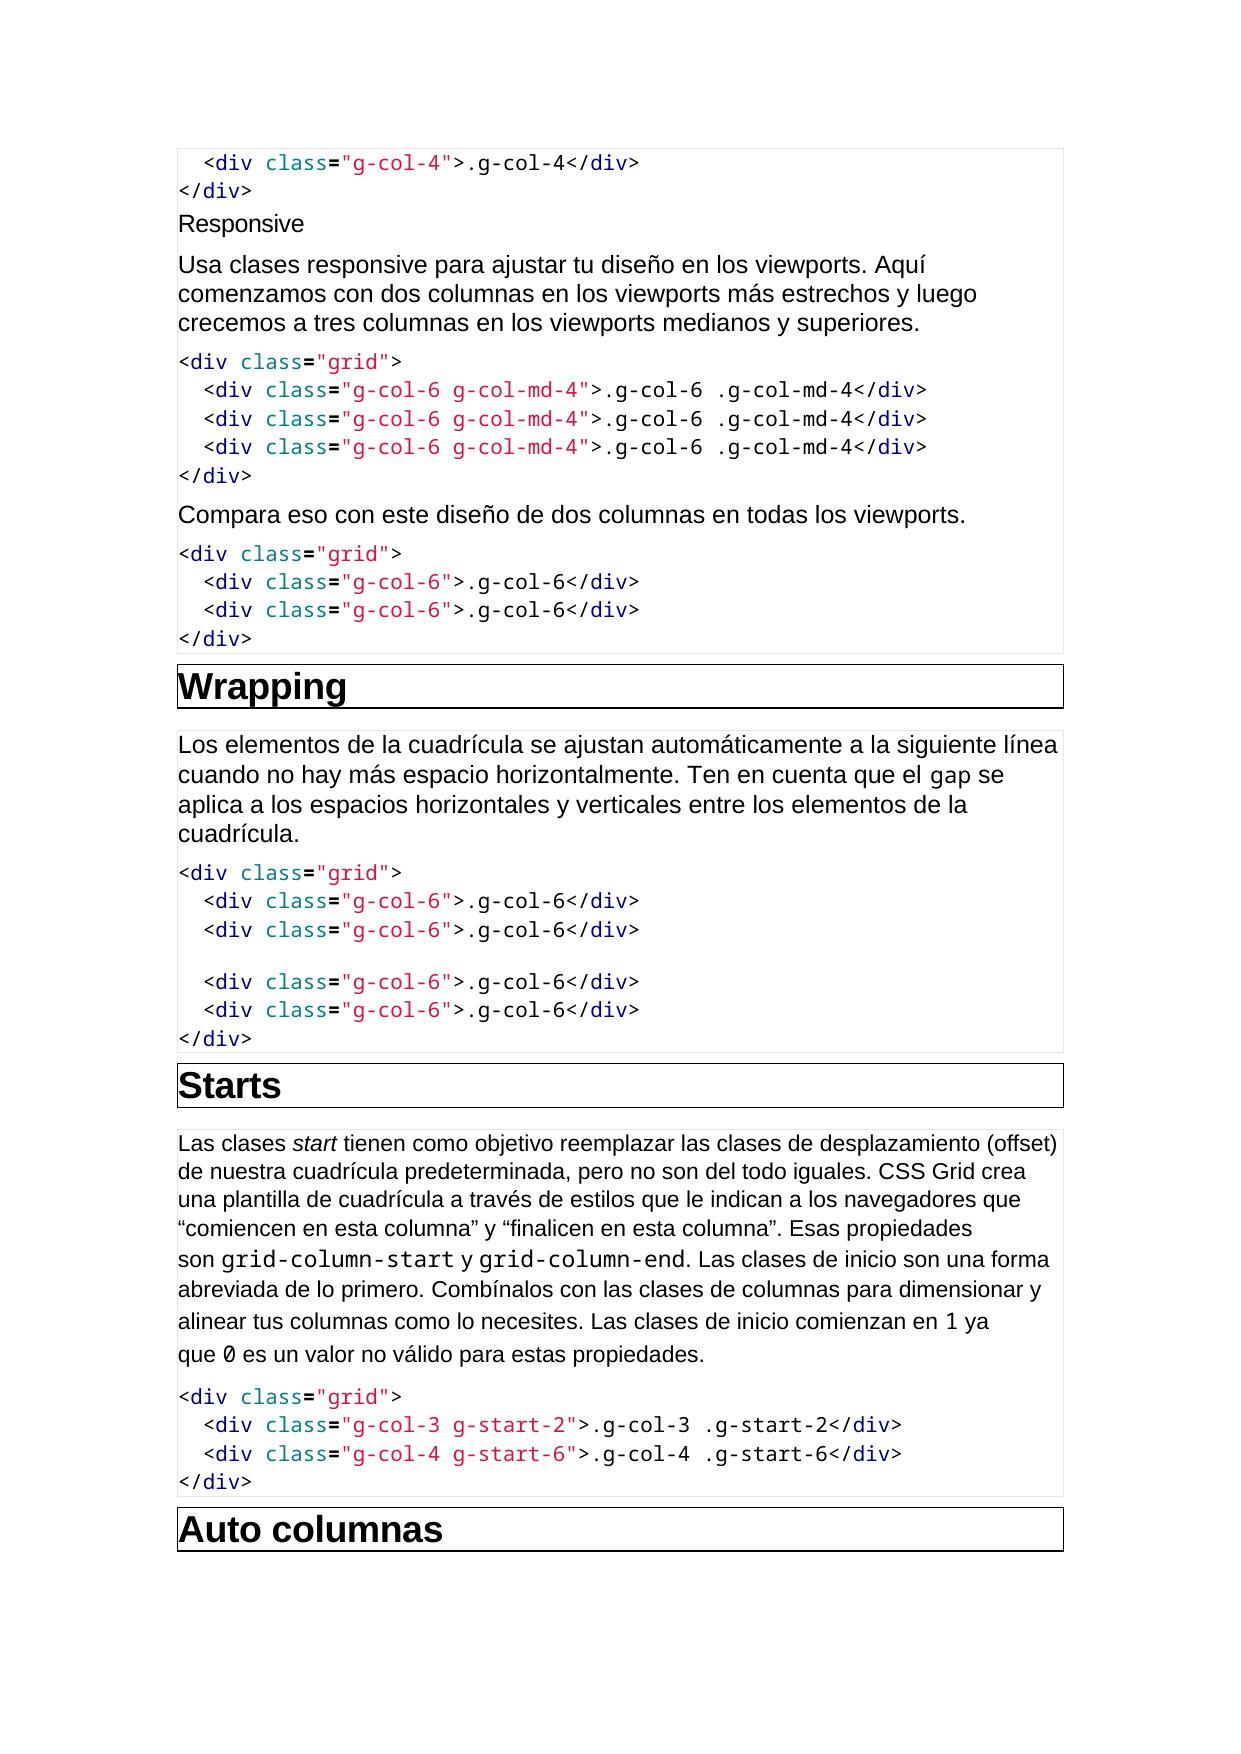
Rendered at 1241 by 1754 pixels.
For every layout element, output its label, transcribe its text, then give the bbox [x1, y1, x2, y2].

text </div> [178, 1467, 1063, 1496]
text <div class="g-col-6 g-col-md-4">.g-col-6 .g-col-md-4</div> [178, 432, 1063, 460]
text <div class="grid"> [178, 538, 1063, 567]
text <div class="g-col-6">.g-col-6</div> [178, 966, 1063, 995]
text </div> [178, 176, 1063, 205]
text <div class="g-col-4 g-start-6">.g-col-4 .g-start-6</div> [178, 1438, 1063, 1467]
subtitle Auto columnas [178, 1508, 1063, 1550]
text <div class="g-col-6">.g-col-6</div> [178, 595, 1063, 623]
subtitle Responsive [178, 209, 1063, 238]
text <div class="g-col-6 g-col-md-4">.g-col-6 .g-col-md-4</div> [178, 403, 1063, 432]
text <div class="grid"> [178, 346, 1063, 375]
text <div class="g-col-6">.g-col-6</div> [178, 567, 1063, 595]
text <div class="g-col-4">.g-col-4</div> [178, 149, 1063, 176]
text </div> [178, 1023, 1063, 1052]
text <div class="g-col-6 g-col-md-4">.g-col-6 .g-col-md-4</div> [178, 375, 1063, 403]
text <div class="g-col-6">.g-col-6</div> [178, 995, 1063, 1023]
text <div class="g-col-6">.g-col-6</div> [178, 886, 1063, 914]
text <div class="grid"> [178, 1381, 1063, 1410]
text <div class="g-col-3 g-start-2">.g-col-3 .g-start-2</div> [178, 1410, 1063, 1438]
text <div class="grid"> [178, 857, 1063, 886]
text Usa clases responsive para ajustar tu diseño en los viewports. Aquí comenzamos con dos columnas en los viewports más estrechos y luego crecemos a tres columnas en los viewports medianos y superiores. [178, 250, 1063, 337]
subtitle Starts [178, 1064, 1063, 1107]
text </div> [178, 460, 1063, 489]
text </div> [178, 623, 1063, 653]
subtitle Wrapping [178, 665, 1063, 707]
text Las clases start tienen como objetivo reemplazar las clases de desplazamiento (offset) de nuestra cuadrícula predeterminada, pero no son del todo iguales. CSS Grid crea una plantilla de cuadrícula a través de estilos que le indican a los navegadores que “comiencen en esta columna” y “finalicen en esta columna”. Esas propiedades son grid-column-start y grid-column-end. Las clases de inicio son una forma abreviada de lo primero. Combínalos con las clases de columnas para dimensionar y alinear tus columnas como lo necesites. Las clases de inicio comienzan en 1 ya que 0 es un valor no válido para estas propiedades. [178, 1130, 1063, 1369]
text Los elementos de la cuadrícula se ajustan automáticamente a la siguiente línea cuando no hay más espacio horizontalmente. Ten en cuenta que el gap se aplica a los espacios horizontales y verticales entre los elementos de la cuadrícula. [178, 731, 1063, 847]
text Compara eso con este diseño de dos columnas en todas los viewports. [178, 499, 1063, 528]
text <div class="g-col-6">.g-col-6</div> [178, 914, 1063, 943]
